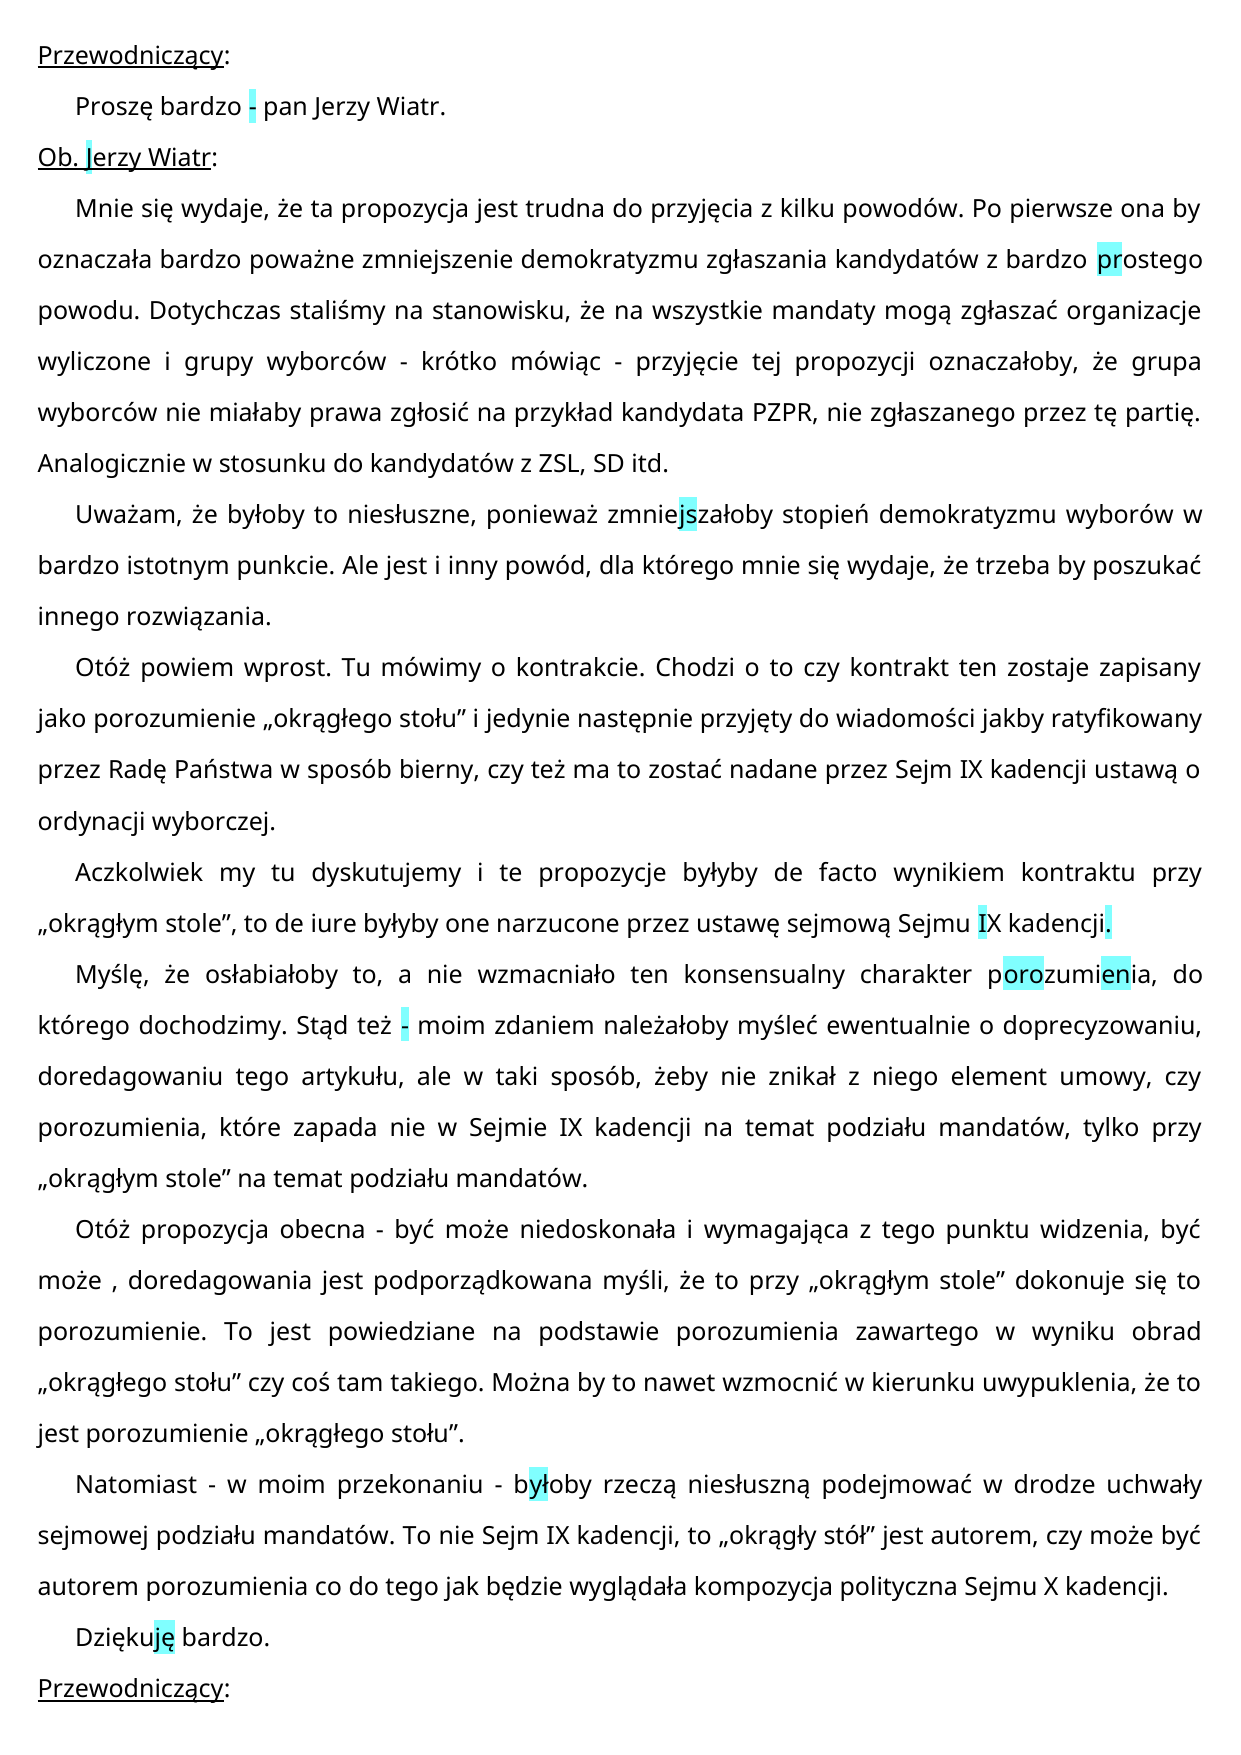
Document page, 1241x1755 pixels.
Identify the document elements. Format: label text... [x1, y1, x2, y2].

text Aczkolwiek my tu dyskutujemy i te propozycje byłyby de facto wynikiem kontraktu przy „okrągłym stole”, to de iure byłyby one narzucone przez ustawę sejmową Sejmu IX kadencji. [37, 854, 1203, 939]
text Proszę bardzo - pan Jerzy Wiatr. [37, 88, 1203, 123]
text Ob. Jerzy Wiatr: [37, 139, 1203, 174]
text Myślę, że osłabiałoby to, a nie wzmacniało ten konsensualny charakter porozumienia, do którego dochodzimy. Stąd też - moim zdaniem należałoby myśleć ewentualnie o doprecyzowaniu, doredagowaniu tego artykułu, ale w taki sposób, żeby nie znikał z niego element umowy, czy porozumienia, które zapada nie w Sejmie IX kadencji na temat podziału mandatów, tylko przy „okrągłym stole” na temat podziału mandatów. [37, 956, 1203, 1194]
text Przewodniczący: [37, 1671, 1203, 1705]
text Natomiast - w moim przekonaniu - byłoby rzeczą niesłuszną podejmować w drodze uchwały sejmowej podziału mandatów. To nie Sejm IX kadencji, to „okrągły stół” jest autorem, czy może być autorem porozumienia co do tego jak będzie wyglądała kompozycja polityczna Sejmu X kadencji. [37, 1467, 1203, 1603]
text Uważam, że byłoby to niesłuszne, ponieważ zmniejszałoby stopień demokratyzmu wyborów w bardzo istotnym punkcie. Ale jest i inny powód, dla którego mnie się wydaje, że trzeba by poszukać innego rozwiązania. [37, 497, 1203, 633]
text Otóż propozycja obecna - być może niedoskonała i wymagająca z tego punktu widzenia, być może , doredagowania jest podporządkowana myśli, że to przy „okrągłym stole” dokonuje się to porozumienie. To jest powiedziane na podstawie porozumienia zawartego w wyniku obrad „okrągłego stołu” czy coś tam takiego. Można by to nawet wzmocnić w kierunku uwypuklenia, że to jest porozumienie „okrągłego stołu”. [37, 1211, 1203, 1450]
text Mnie się wydaje, że ta propozycja jest trudna do przyjęcia z kilku powodów. Po pierwsze ona by oznaczała bardzo poważne zmniejszenie demokratyzmu zgłaszania kandydatów z bardzo prostego powodu. Dotychczas staliśmy na stanowisku, że na wszystkie mandaty mogą zgłaszać organizacje wyliczone i grupy wyborców - krótko mówiąc - przyjęcie tej propozycji oznaczałoby, że grupa wyborców nie miałaby prawa zgłosić na przykład kandydata PZPR, nie zgłaszanego przez tę partię. Analogicznie w stosunku do kandydatów z ZSL, SD itd. [37, 191, 1203, 480]
text Dziękuję bardzo. [37, 1620, 1203, 1654]
text Przewodniczący: [37, 37, 1203, 72]
text Otóż powiem wprost. Tu mówimy o kontrakcie. Chodzi o to czy kontrakt ten zostaje zapisany jako porozumienie „okrągłego stołu” i jedynie następnie przyjęty do wiadomości jakby ratyfikowany przez Radę Państwa w sposób bierny, czy też ma to zostać nadane przez Sejm IX kadencji ustawą o ordynacji wyborczej. [37, 650, 1203, 837]
